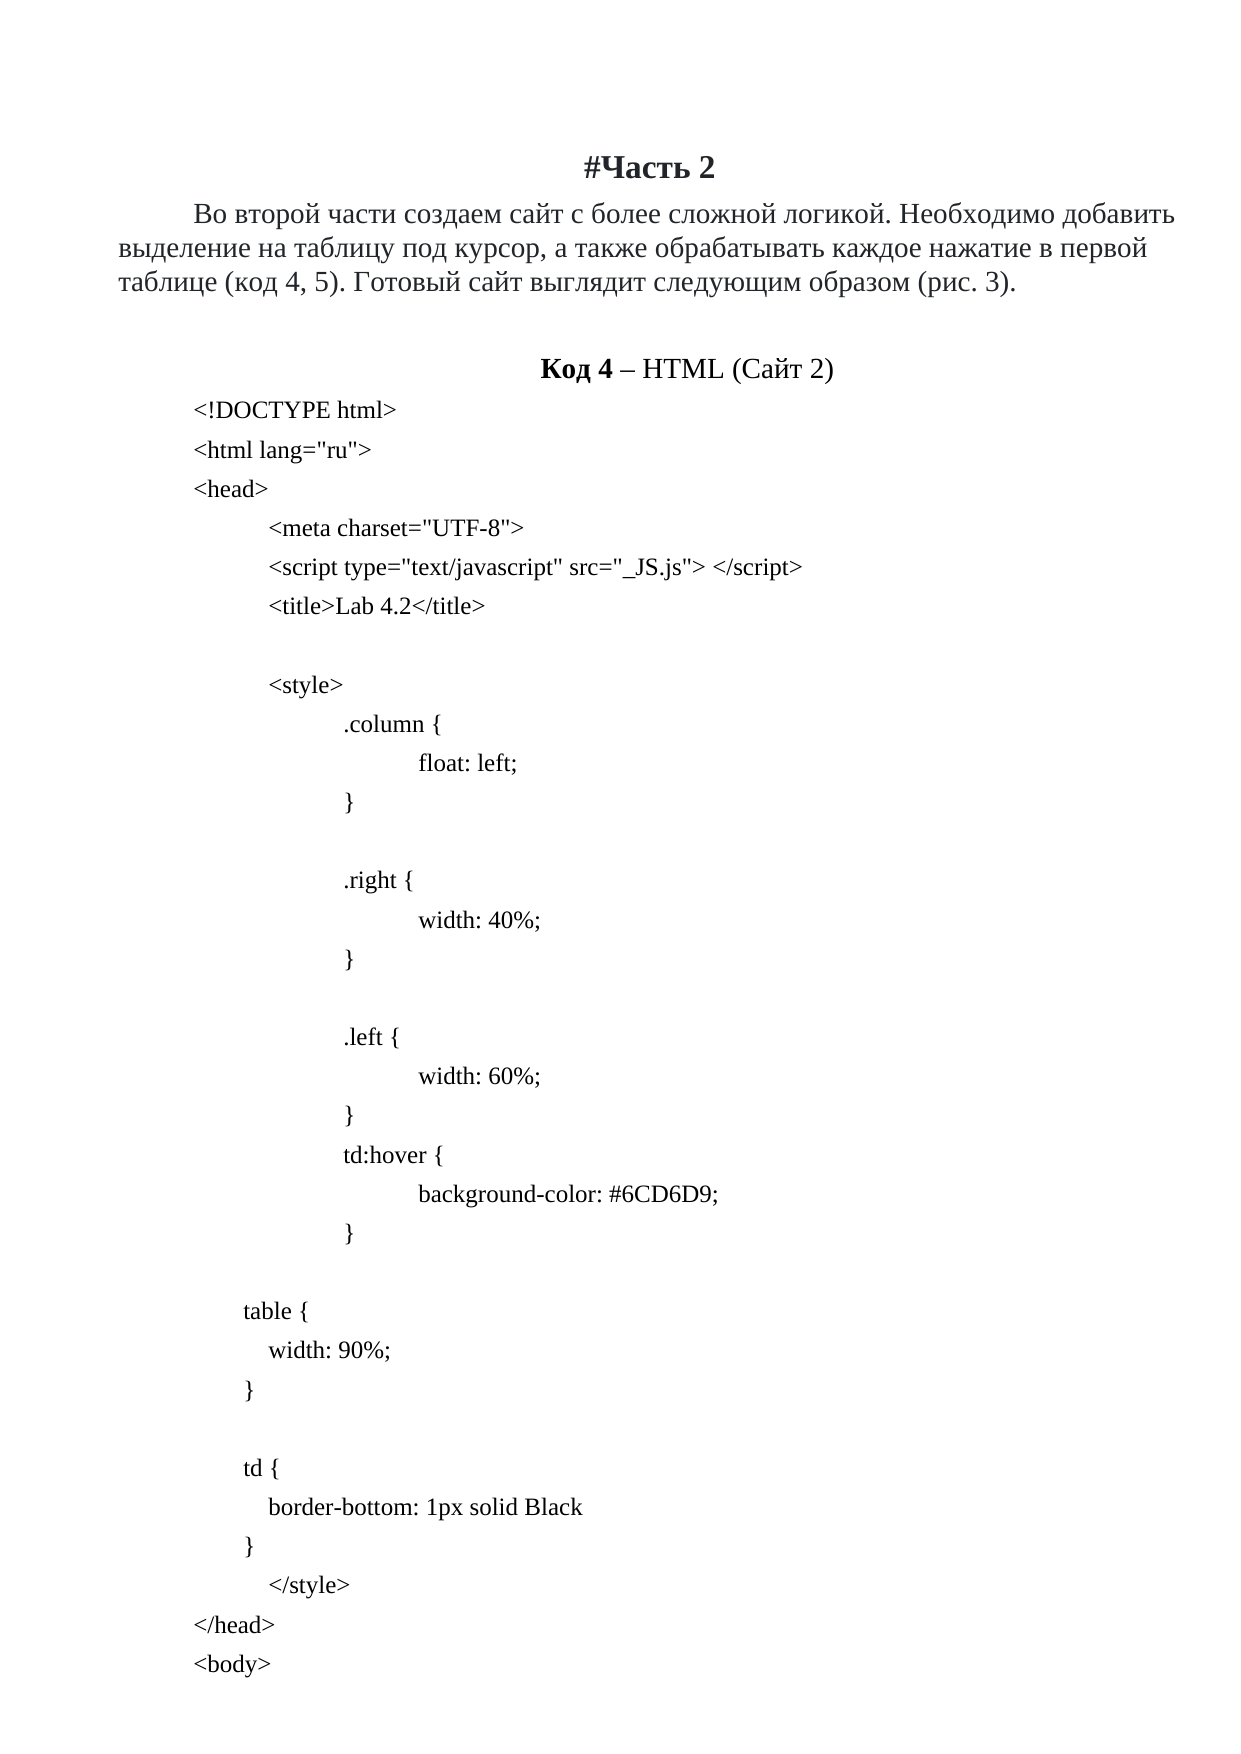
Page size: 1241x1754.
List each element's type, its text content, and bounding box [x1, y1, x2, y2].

text #Часть 2 [118, 148, 1181, 186]
text <html lang="ru"> [118, 435, 1181, 463]
text } [118, 944, 1181, 973]
text <meta charset="UTF-8"> [118, 513, 1181, 542]
text </style> [118, 1571, 1181, 1599]
text </head> [118, 1610, 1181, 1638]
text .right { [118, 866, 1181, 894]
text <!DOCTYPE html> [118, 396, 1181, 424]
text td { [118, 1453, 1181, 1482]
text <style> [118, 670, 1181, 698]
text } [118, 787, 1181, 816]
text <head> [118, 474, 1181, 503]
text float: left; [118, 748, 1181, 777]
text Код 4 – HTML (Сайт 2) [118, 352, 1181, 385]
text width: 60%; [118, 1061, 1181, 1090]
text .left { [118, 1022, 1181, 1051]
text table { [118, 1296, 1181, 1325]
text } [118, 1218, 1181, 1247]
text <script type="text/javascript" src="_JS.js"> </script> [118, 552, 1181, 581]
text } [118, 1375, 1181, 1403]
text Во второй части создаем сайт с более сложной логикой. Необходимо добавить выделение на таблицу под курсор, а также обрабатывать каждое нажатие в первой таблице (код 4, 5). Готовый сайт выглядит следующим образом (рис. 3). [118, 197, 1181, 297]
text } [118, 1101, 1181, 1129]
text <title>Lab 4.2</title> [118, 591, 1181, 620]
text background-color: #6CD6D9; [118, 1179, 1181, 1208]
text <body> [118, 1649, 1181, 1678]
text .column { [118, 709, 1181, 738]
text width: 40%; [118, 905, 1181, 933]
text td:hover { [118, 1140, 1181, 1168]
text } [118, 1531, 1181, 1560]
text border-bottom: 1px solid Black [118, 1492, 1181, 1521]
text width: 90%; [118, 1336, 1181, 1364]
